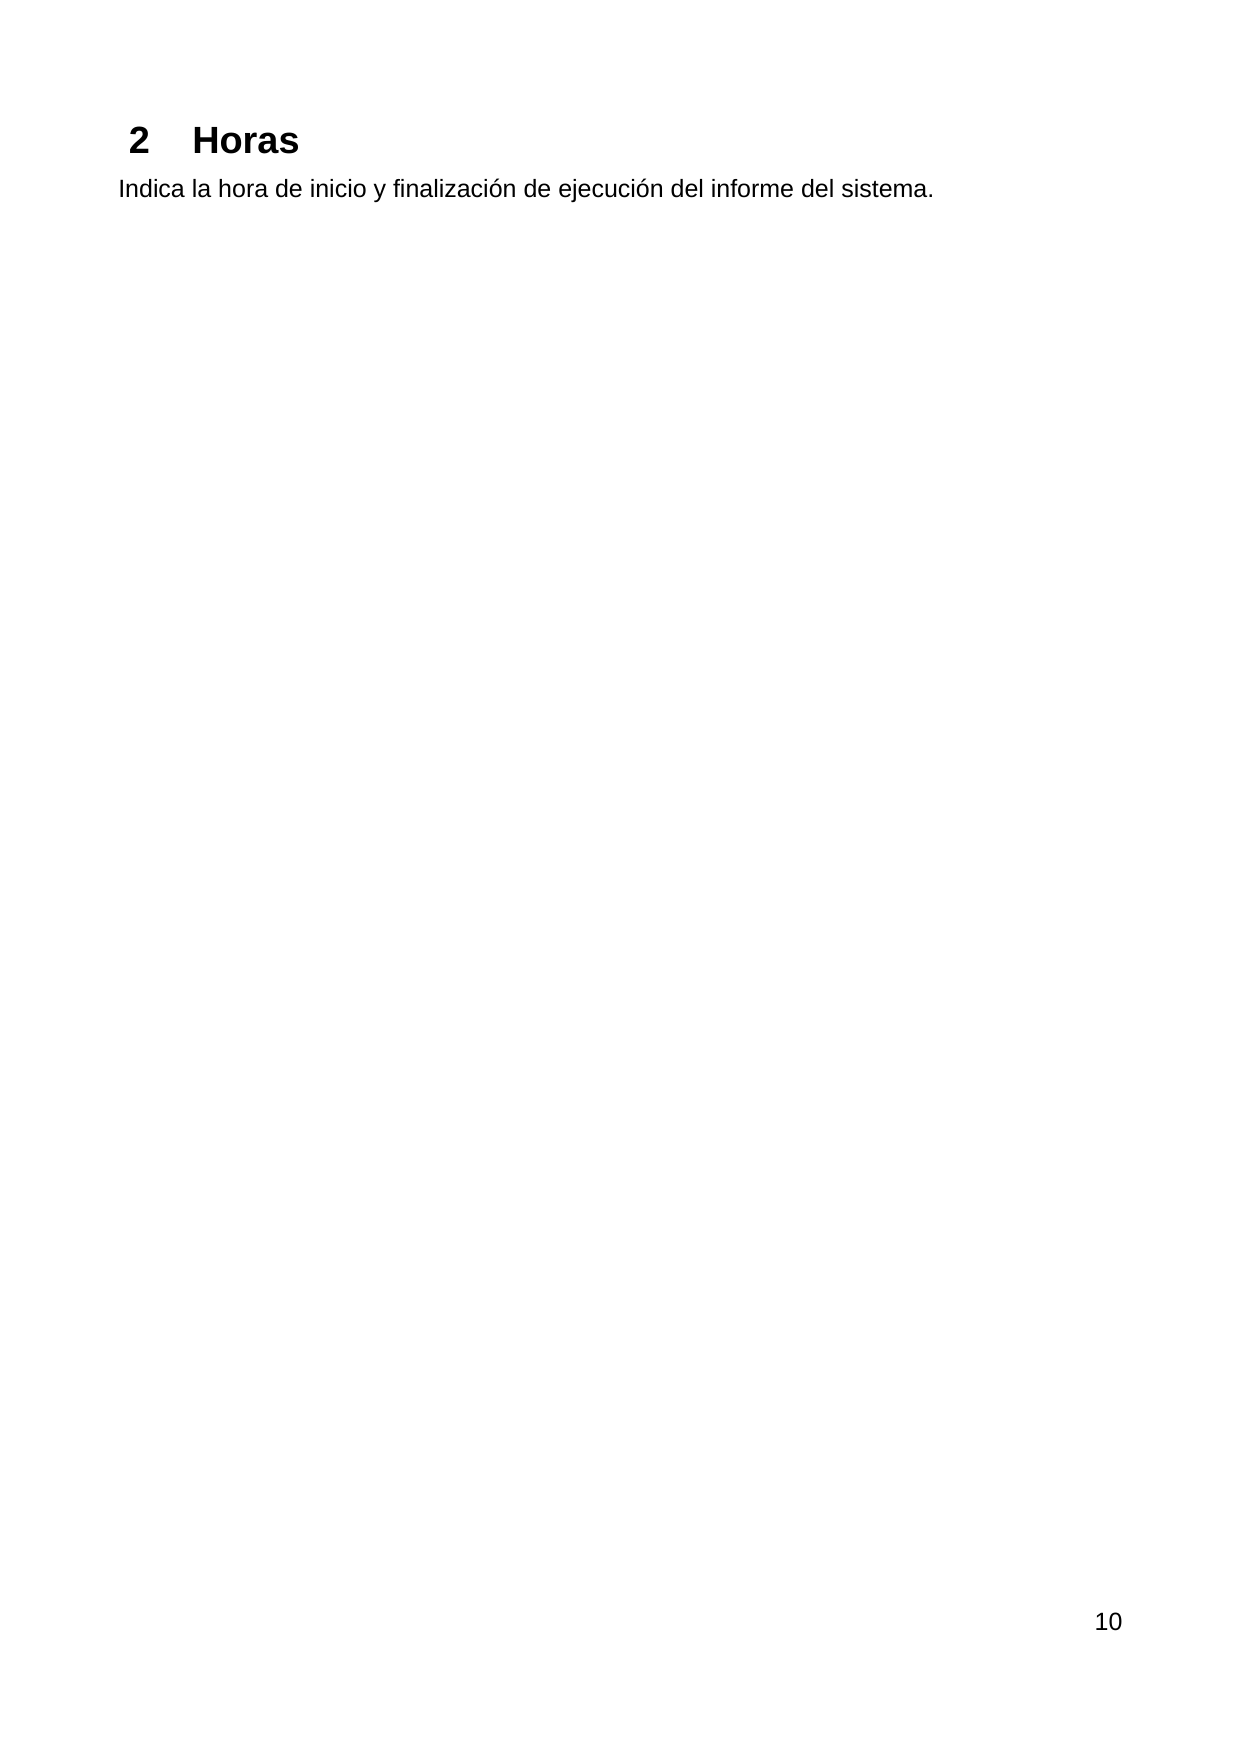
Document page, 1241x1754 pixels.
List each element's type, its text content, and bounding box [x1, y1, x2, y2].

subtitle Horas [118, 118, 1122, 162]
text Indica la hora de inicio y finalización de ejecución del informe del sistema. [118, 174, 1122, 203]
